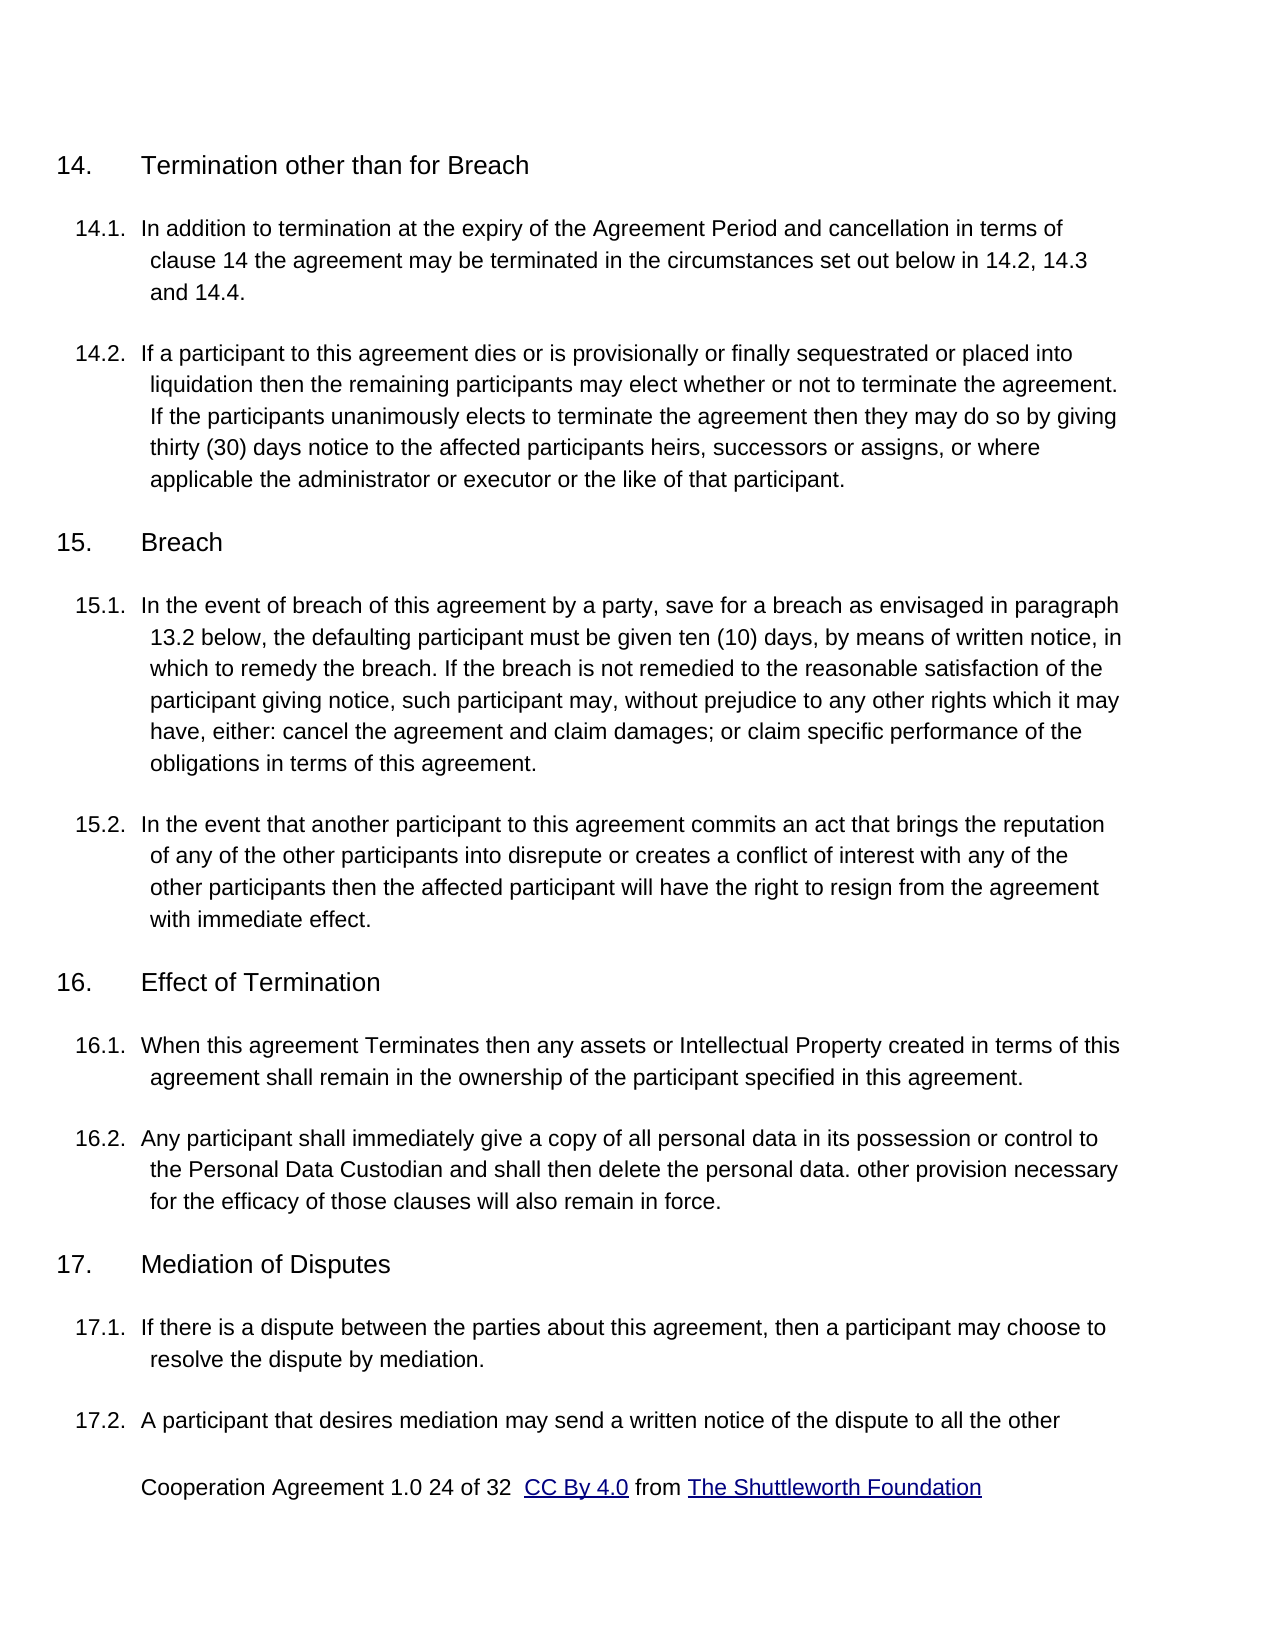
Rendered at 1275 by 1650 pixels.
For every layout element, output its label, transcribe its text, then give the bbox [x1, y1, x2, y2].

subtitle Mediation of Disputes [56, 1249, 1125, 1279]
list In the event that another participant to this agreement commits an act that brings the reputation of any of the other participants into disrepute or creates a conflict of interest with any of the other participants then the affected participant will have the right to resign from the agreement with immediate effect. [75, 811, 1125, 932]
list If there is a dispute between the parties about this agreement, then a participant may choose to resolve the dispute by mediation. [75, 1314, 1125, 1372]
subtitle Effect of Termination [56, 967, 1125, 997]
subtitle Breach [56, 527, 1125, 557]
list When this agreement Terminates then any assets or Intellectual Property created in terms of this agreement shall remain in the ownership of the participant specified in this agreement. [75, 1032, 1125, 1090]
list If a participant to this agreement dies or is provisionally or finally sequestrated or placed into liquidation then the remaining participants may elect whether or not to terminate the agreement. If the participants unanimously elects to terminate the agreement then they may do so by giving thirty (30) days notice to the affected participants heirs, successors or assigns, or where applicable the administrator or executor or the like of that participant. [75, 339, 1125, 492]
list In addition to termination at the expiry of the Agreement Period and cancellation in terms of clause 14 the agreement may be terminated in the circumstances set out below in 14.2, 14.3 and 14.4. [75, 215, 1125, 305]
subtitle Termination other than for Breach [56, 150, 1125, 180]
list Any participant shall immediately give a copy of all personal data in its possession or control to the Personal Data Custodian and shall then delete the personal data. other provision necessary for the efficacy of those clauses will also remain in force. [75, 1124, 1125, 1214]
list In the event of breach of this agreement by a party, save for a breach as envisaged in paragraph 13.2 below, the defaulting participant must be given ten (10) days, by means of written notice, in which to remedy the breach. If the breach is not remedied to the reasonable satisfaction of the participant giving notice, such participant may, without prejudice to any other rights which it may have, either: cancel the agreement and claim damages; or claim specific performance of the obligations in terms of this agreement. [75, 592, 1125, 776]
list A participant that desires mediation may send a written notice of the dispute to all the other [75, 1407, 1125, 1433]
